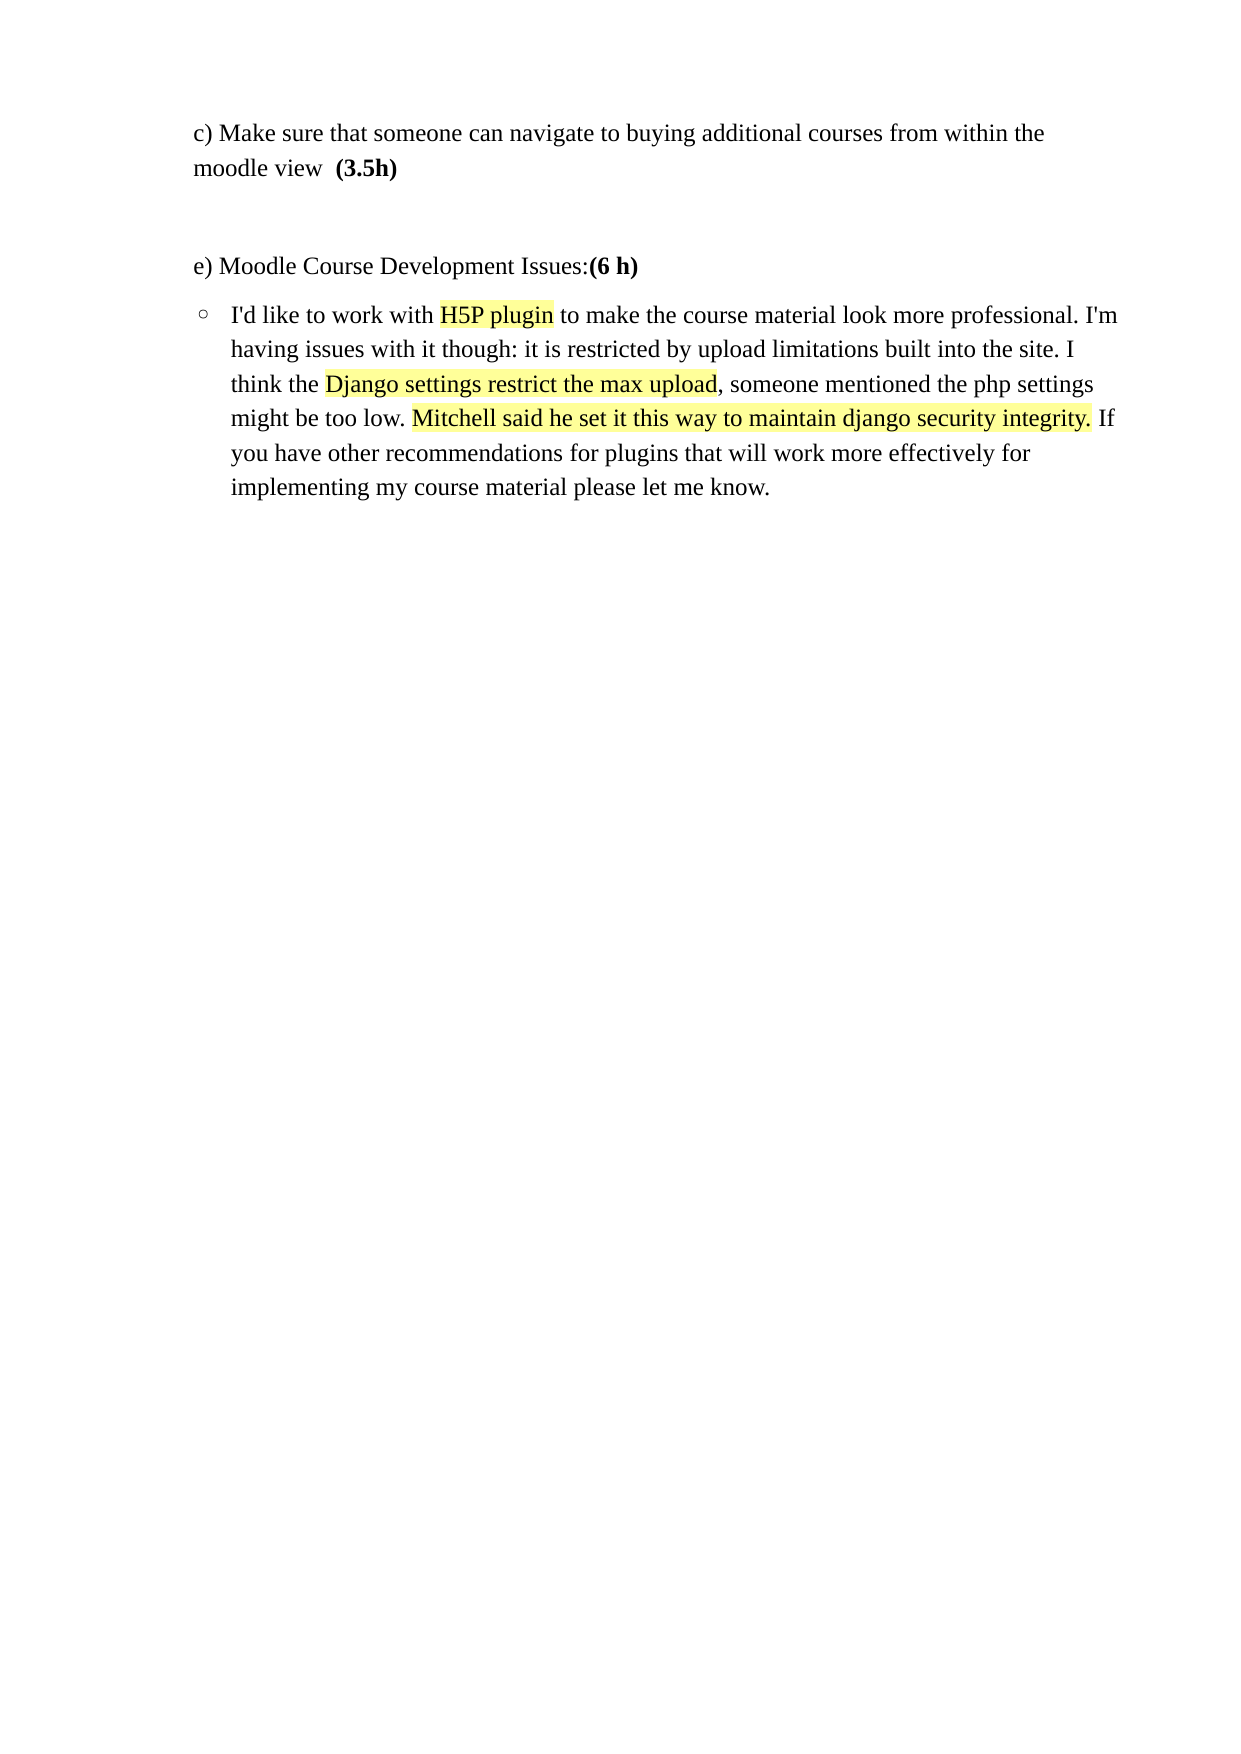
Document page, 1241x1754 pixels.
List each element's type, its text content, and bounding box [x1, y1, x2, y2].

list c) Make sure that someone can navigate to buying additional courses from within the moodle view (3.5h) [156, 118, 1122, 181]
list e) Moodle Course Development Issues:(6 h) [156, 251, 1122, 279]
list I'd like to work with H5P plugin to make the course material look more professional. I'm having issues with it though: it is restricted by upload limitations built into the site. I think the Django settings restrict the max upload, someone mentioned the php settings might be too low. Mitchell said he set it this way to maintain django security integrity. If you have other recommendations for plugins that will work more effectively for implementing my course material please let me know. [193, 300, 1122, 501]
